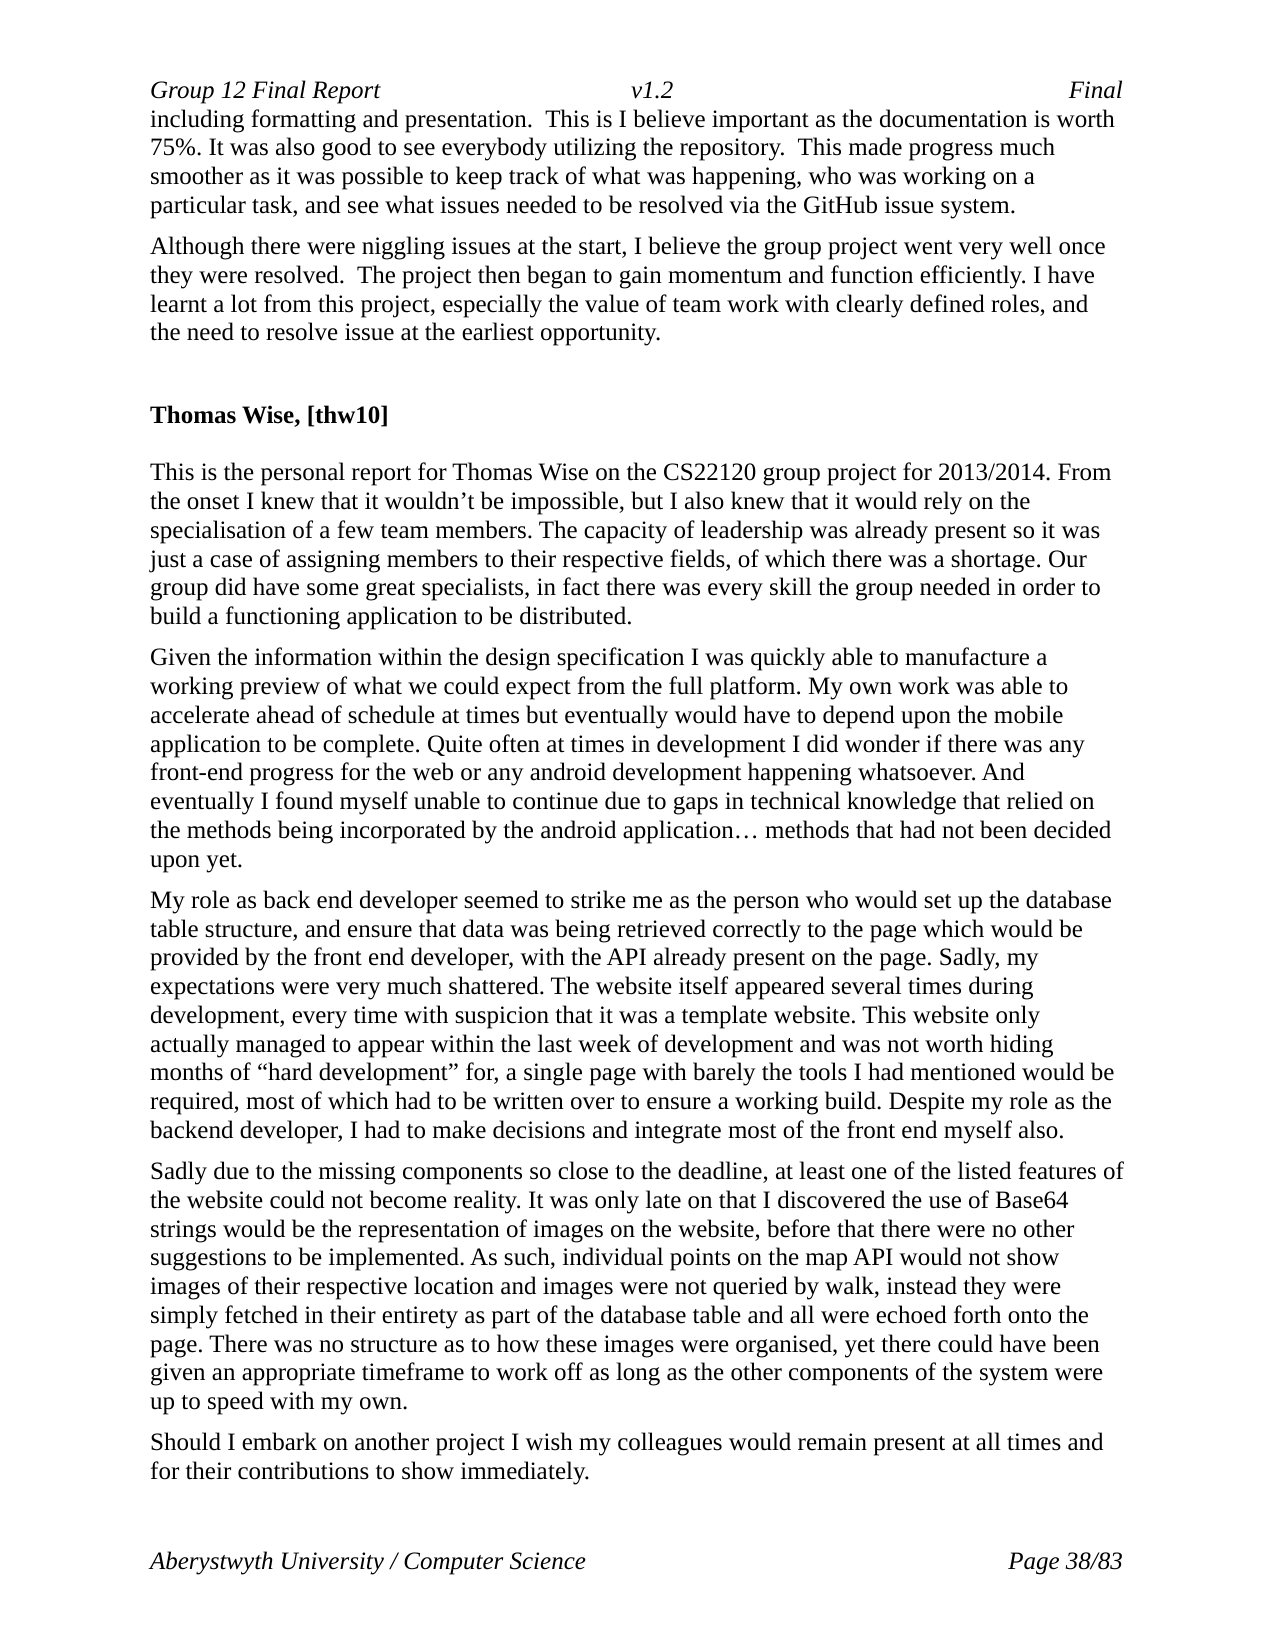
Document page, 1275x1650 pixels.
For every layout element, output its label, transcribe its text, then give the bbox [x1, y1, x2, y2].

text Given the information within the design specification I was quickly able to manufacture a working preview of what we could expect from the full platform. My own work was able to accelerate ahead of schedule at times but eventually would have to depend upon the mobile application to be complete. Quite often at times in development I did wonder if there was any front-end progress for the web or any android development happening whatsoever. And eventually I found myself unable to continue due to gaps in technical knowledge that relied on the methods being incorporated by the android application… methods that had not been decided upon yet. [150, 642, 1125, 872]
text This is the personal report for Thomas Wise on the CS22120 group project for 2013/2014. From the onset I knew that it wouldn’t be impossible, but I also knew that it would rely on the specialisation of a few team members. The capacity of leadership was already present so it was just a case of assigning members to their respective fields, of which there was a shortage. Our group did have some great specialists, in fact there was every skill the group needed in order to build a functioning application to be distributed. [150, 457, 1125, 630]
text including formatting and presentation. This is I believe important as the documentation is worth 75%. It was also good to see everybody utilizing the repository. This made progress much smoother as it was possible to keep track of what was happening, who was working on a particular task, and see what issues needed to be resolved via the GitHub issue system. [150, 104, 1125, 219]
text Although there were niggling issues at the start, I believe the group project went very well once they were resolved. The project then began to gain momentum and function efficiently. I have learnt a lot from this project, especially the value of team work with clearly defined roles, and the need to resolve issue at the earliest opportunity. [150, 231, 1125, 346]
text Thomas Wise, [thw10] [150, 400, 1125, 429]
text Sadly due to the missing components so close to the deadline, at least one of the listed features of the website could not become reality. It was only late on that I discovered the use of Base64 strings would be the representation of images on the website, before that there were no other suggestions to be implemented. As such, individual points on the map API would not show images of their respective location and images were not queried by walk, instead they were simply fetched in their entirety as part of the database table and all were echoed forth onto the page. There was no structure as to how these images were organised, yet there could have been given an appropriate timeframe to work off as long as the other components of the system were up to speed with my own. [150, 1156, 1125, 1415]
text My role as back end developer seemed to strike me as the person who would set up the database table structure, and ensure that data was being retrieved correctly to the page which would be provided by the front end developer, with the API already present on the page. Sadly, my expectations were very much shattered. The website itself appeared several times during development, every time with suspicion that it was a template website. This website only actually managed to appear within the last week of development and was not worth hiding months of “hard development” for, a single page with barely the tools I had mentioned would be required, most of which had to be written over to ensure a working build. Despite my role as the backend developer, I had to make decisions and integrate most of the front end myself also. [150, 885, 1125, 1144]
text Should I embark on another project I wish my colleagues would remain present at all times and for their contributions to show immediately. [150, 1427, 1125, 1485]
